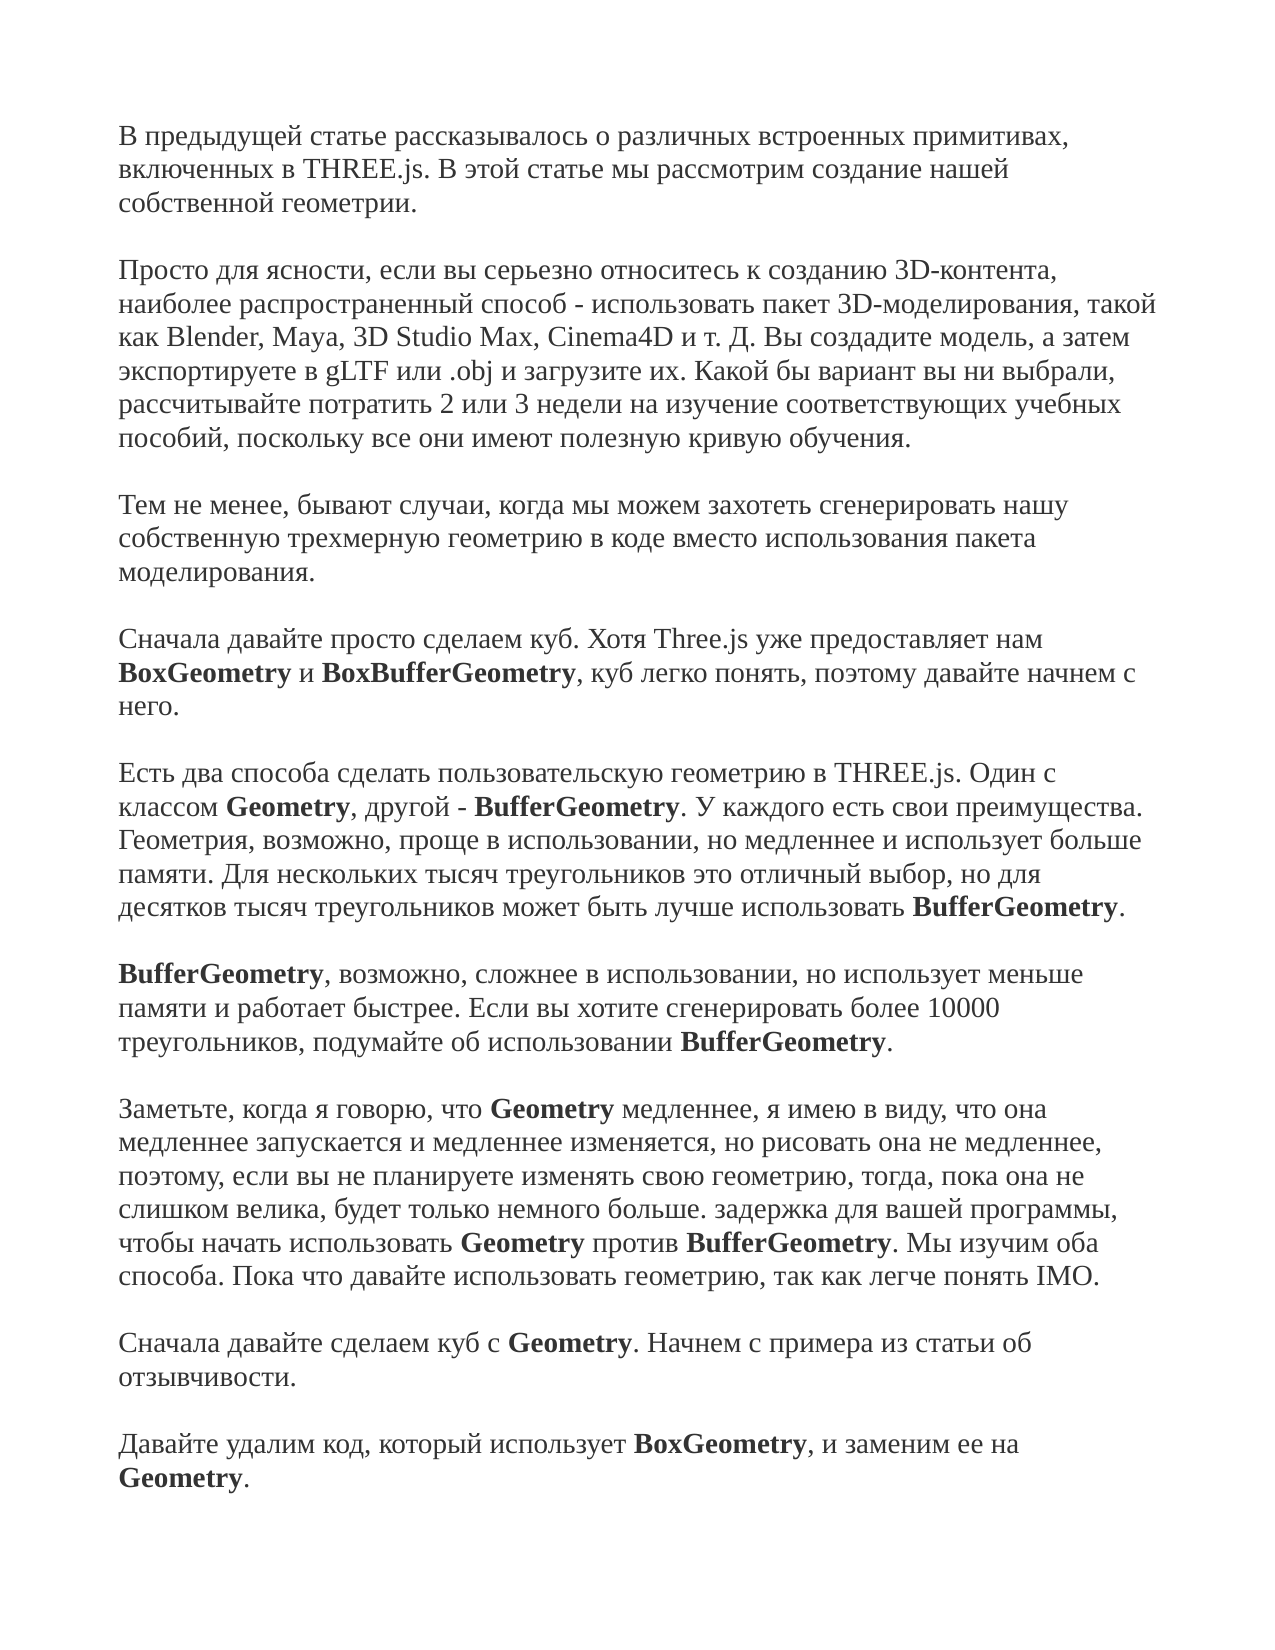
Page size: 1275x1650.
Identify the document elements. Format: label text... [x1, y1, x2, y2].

text Просто для ясности, если вы серьезно относитесь к созданию 3D-контента, наиболее распространенный способ - использовать пакет 3D-моделирования, такой как Blender, Maya, 3D Studio Max, Cinema4D и т. Д. Вы создадите модель, а затем экспортируете в gLTF или .obj и загрузите их. Какой бы вариант вы ни выбрали, рассчитывайте потратить 2 или 3 недели на изучение соответствующих учебных пособий, поскольку все они имеют полезную кривую обучения. [118, 252, 1157, 453]
text BufferGeometry, возможно, сложнее в использовании, но использует меньше памяти и работает быстрее. Если вы хотите сгенерировать более 10000 треугольников, подумайте об использовании BufferGeometry. [118, 957, 1157, 1057]
text Давайте удалим код, который использует BoxGeometry, и заменим ее на Geometry. [118, 1426, 1157, 1493]
text Тем не менее, бывают случаи, когда мы можем захотеть сгенерировать нашу собственную трехмерную геометрию в коде вместо использования пакета моделирования. [118, 487, 1157, 588]
text Есть два способа сделать пользовательскую геометрию в THREE.js. Один с классом Geometry, другой - BufferGeometry. У каждого есть свои преимущества. Геометрия, возможно, проще в использовании, но медленнее и использует больше памяти. Для нескольких тысяч треугольников это отличный выбор, но для десятков тысяч треугольников может быть лучше использовать BufferGeometry. [118, 755, 1157, 923]
text В предыдущей статье рассказывалось о различных встроенных примитивах, включенных в THREE.js. В этой статье мы рассмотрим создание нашей собственной геометрии. [118, 118, 1157, 219]
text Сначала давайте сделаем куб с Geometry. Начнем с примера из статьи об отзывчивости. [118, 1326, 1157, 1393]
text Сначала давайте просто сделаем куб. Хотя Three.js уже предоставляет нам BoxGeometry и BoxBufferGeometry, куб легко понять, поэтому давайте начнем с него. [118, 621, 1157, 722]
text Заметьте, когда я говорю, что Geometry медленнее, я имею в виду, что она медленнее запускается и медленнее изменяется, но рисовать она не медленнее, поэтому, если вы не планируете изменять свою геометрию, тогда, пока она не слишком велика, будет только немного больше. задержка для вашей программы, чтобы начать использовать Geometry против BufferGeometry. Мы изучим оба способа. Пока что давайте использовать геометрию, так как легче понять IMO. [118, 1091, 1157, 1292]
